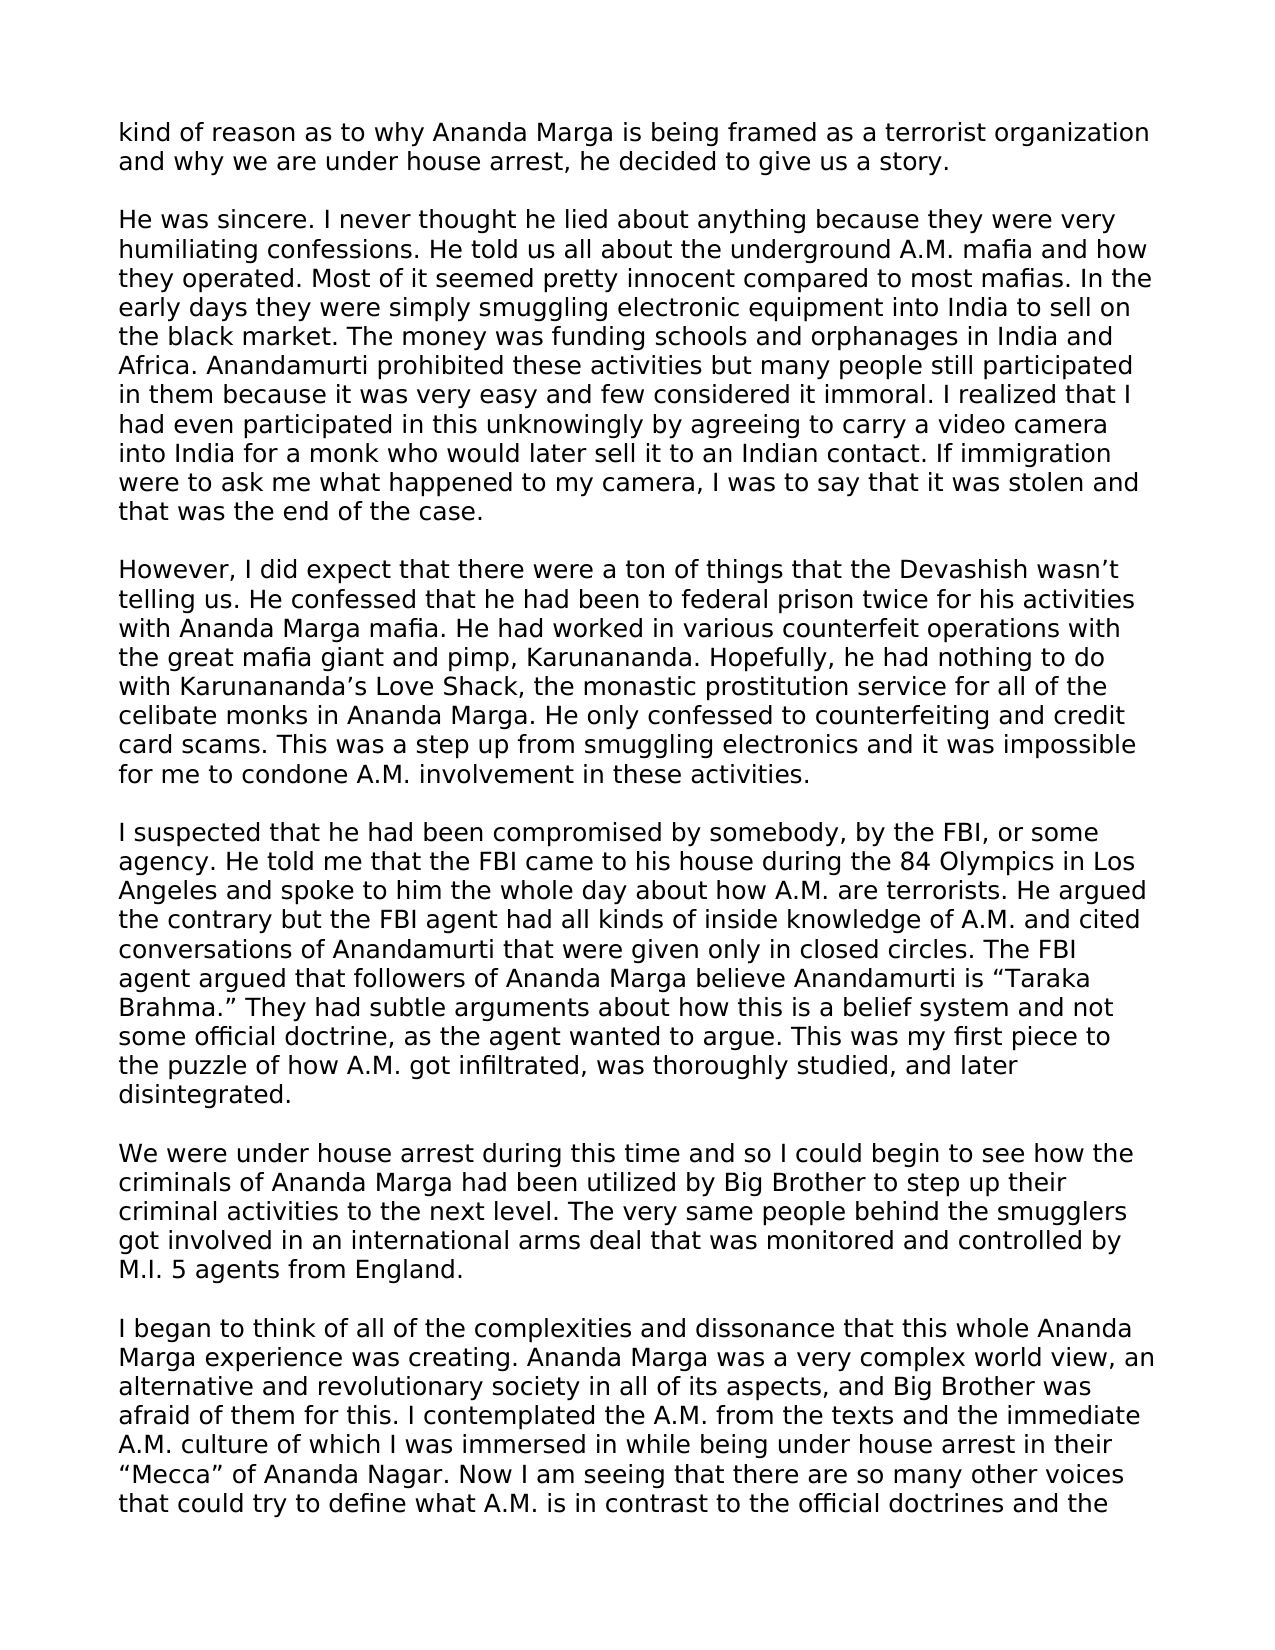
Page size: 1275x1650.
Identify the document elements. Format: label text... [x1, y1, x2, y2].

text kind of reason as to why Ananda Marga is being framed as a terrorist organization and why we are under house arrest, he decided to give us a story. He was sincere. I never thought he lied about anything because they were very humiliating confessions. He told us all about the underground A.M. mafia and how they operated. Most of it seemed pretty innocent compared to most mafias. In the early days they were simply smuggling electronic equipment into India to sell on the black market. The money was funding schools and orphanages in India and Africa. Anandamurti prohibited these activities but many people still participated in them because it was very easy and few considered it immoral. I realized that I had even participated in this unknowingly by agreeing to carry a video camera into India for a monk who would later sell it to an Indian contact. If immigration were to ask me what happened to my camera, I was to say that it was stolen and that was the end of the case. However, I did expect that there were a ton of things that the Devashish wasn’t telling us. He confessed that he had been to federal prison twice for his activities with Ananda Marga mafia. He had worked in various counterfeit operations with the great mafia giant and pimp, Karunananda. Hopefully, he had nothing to do with Karunananda’s Love Shack, the monastic prostitution service for all of the celibate monks in Ananda Marga. He only confessed to counterfeiting and credit card scams. This was a step up from smuggling electronics and it was impossible for me to condone A.M. involvement in these activities. I suspected that he had been compromised by somebody, by the FBI, or some agency. He told me that the FBI came to his house during the 84 Olympics in Los Angeles and spoke to him the whole day about how A.M. are terrorists. He argued the contrary but the FBI agent had all kinds of inside knowledge of A.M. and cited conversations of Anandamurti that were given only in closed circles. The FBI agent argued that followers of Ananda Marga believe Anandamurti is “Taraka Brahma.” They had subtle arguments about how this is a belief system and not some official doctrine, as the agent wanted to argue. This was my first piece to the puzzle of how A.M. got infiltrated, was thoroughly studied, and later disintegrated. We were under house arrest during this time and so I could begin to see how the criminals of Ananda Marga had been utilized by Big Brother to step up their criminal activities to the next level. The very same people behind the smugglers got involved in an international arms deal that was monitored and controlled by M.I. 5 agents from England. I began to think of all of the complexities and dissonance that this whole Ananda Marga experience was creating. Ananda Marga was a very complex world view, an alternative and revolutionary society in all of its aspects, and Big Brother was afraid of them for this. I contemplated the A.M. from the texts and the immediate A.M. culture of which I was immersed in while being under house arrest in their “Mecca” of Ananda Nagar. Now I am seeing that there are so many other voices that could try to define what A.M. is in contrast to the official doctrines and the [118, 118, 1157, 1518]
